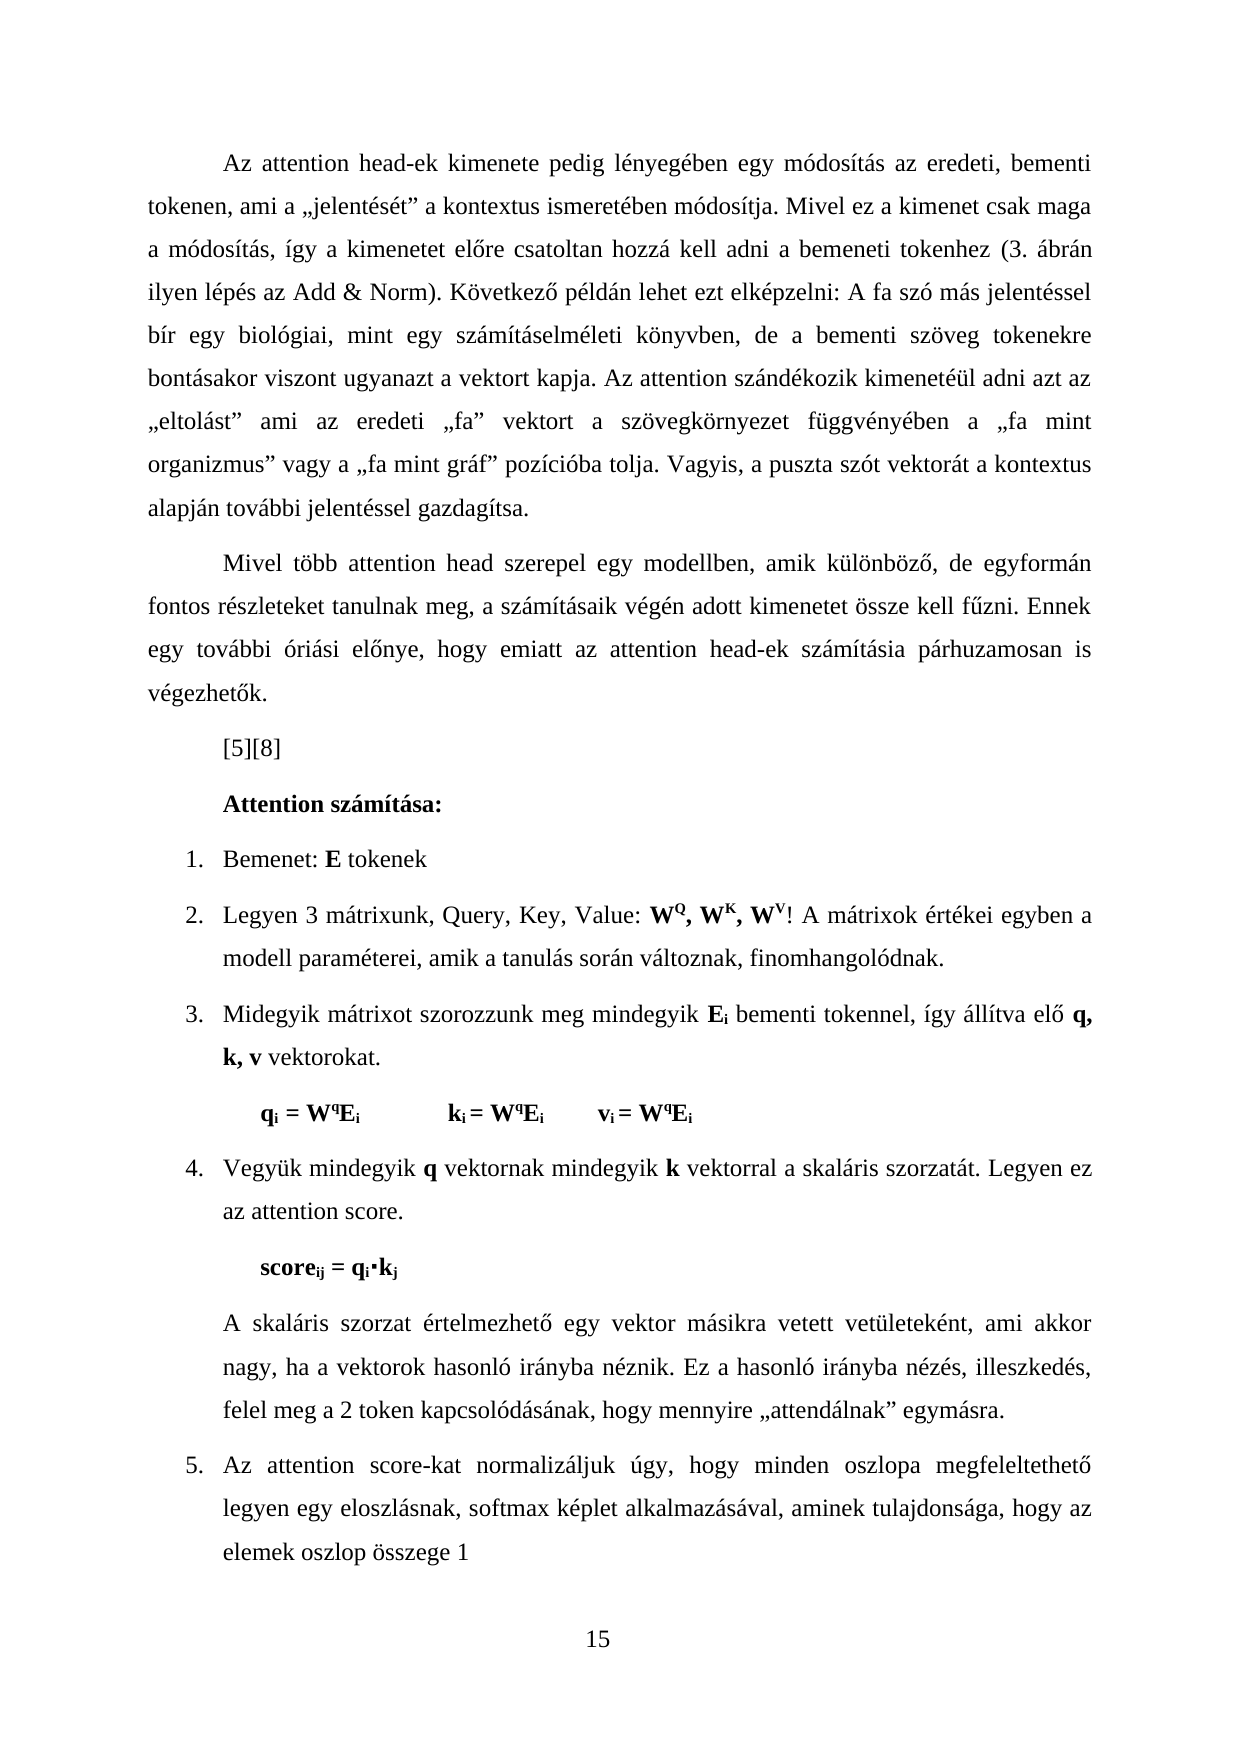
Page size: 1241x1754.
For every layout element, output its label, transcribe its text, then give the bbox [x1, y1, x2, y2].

text Az attention head-ek kimenete pedig lényegében egy módosítás az eredeti, bementi tokenen, ami a „jelentését” a kontextus ismeretében módosítja. Mivel ez a kimenet csak maga a módosítás, így a kimenetet előre csatoltan hozzá kell adni a bemeneti tokenhez (3. ábrán ilyen lépés az Add & Norm). Következő példán lehet ezt elképzelni: A fa szó más jelentéssel bír egy biológiai, mint egy számításelméleti könyvben, de a bementi szöveg tokenekre bontásakor viszont ugyanazt a vektort kapja. Az attention szándékozik kimenetéül adni azt az „eltolást” ami az eredeti „fa” vektort a szövegkörnyezet függvényében a „fa mint organizmus” vagy a „fa mint gráf” pozícióba tolja. Vagyis, a puszta szót vektorát a kontextus alapján további jelentéssel gazdagítsa. [148, 148, 1092, 521]
list Midegyik mátrixot szorozzunk meg mindegyik Ei bementi tokennel, így állítva elő q, k, v vektorokat. [185, 999, 1092, 1071]
list Vegyük mindegyik q vektornak mindegyik k vektorral a skaláris szorzatát. Legyen ez az attention score. [185, 1153, 1092, 1225]
text Attention számítása: [148, 789, 1092, 818]
list Bemenet: E tokenek [185, 844, 1092, 873]
list qi = WqEi ki = WqEi vi = WqEi [223, 1098, 1092, 1126]
text Mivel több attention head szerepel egy modellben, amik különböző, de egyformán fontos részleteket tanulnak meg, a számításaik végén adott kimenetet össze kell fűzni. Ennek egy további óriási előnye, hogy emiatt az attention head-ek számításia párhuzamosan is végezhetők. [148, 548, 1092, 706]
list scoreij = qi·kj [223, 1252, 1092, 1281]
list Legyen 3 mátrixunk, Query, Key, Value: WQ, WK, WV! A mátrixok értékei egyben a modell paraméterei, amik a tanulás során változnak, finomhangolódnak. [185, 900, 1092, 972]
list A skaláris szorzat értelmezhető egy vektor másikra vetett vetületeként, ami akkor nagy, ha a vektorok hasonló irányba néznik. Ez a hasonló irányba nézés, illeszkedés, felel meg a 2 token kapcsolódásának, hogy mennyire „attendálnak” egymásra. [185, 1308, 1092, 1423]
text [5][8] [148, 733, 1092, 762]
list Az attention score-kat normalizáljuk úgy, hogy minden oszlopa megfeleltethető legyen egy eloszlásnak, softmax képlet alkalmazásával, aminek tulajdonsága, hogy az elemek oszlop összege 1 [185, 1450, 1092, 1565]
